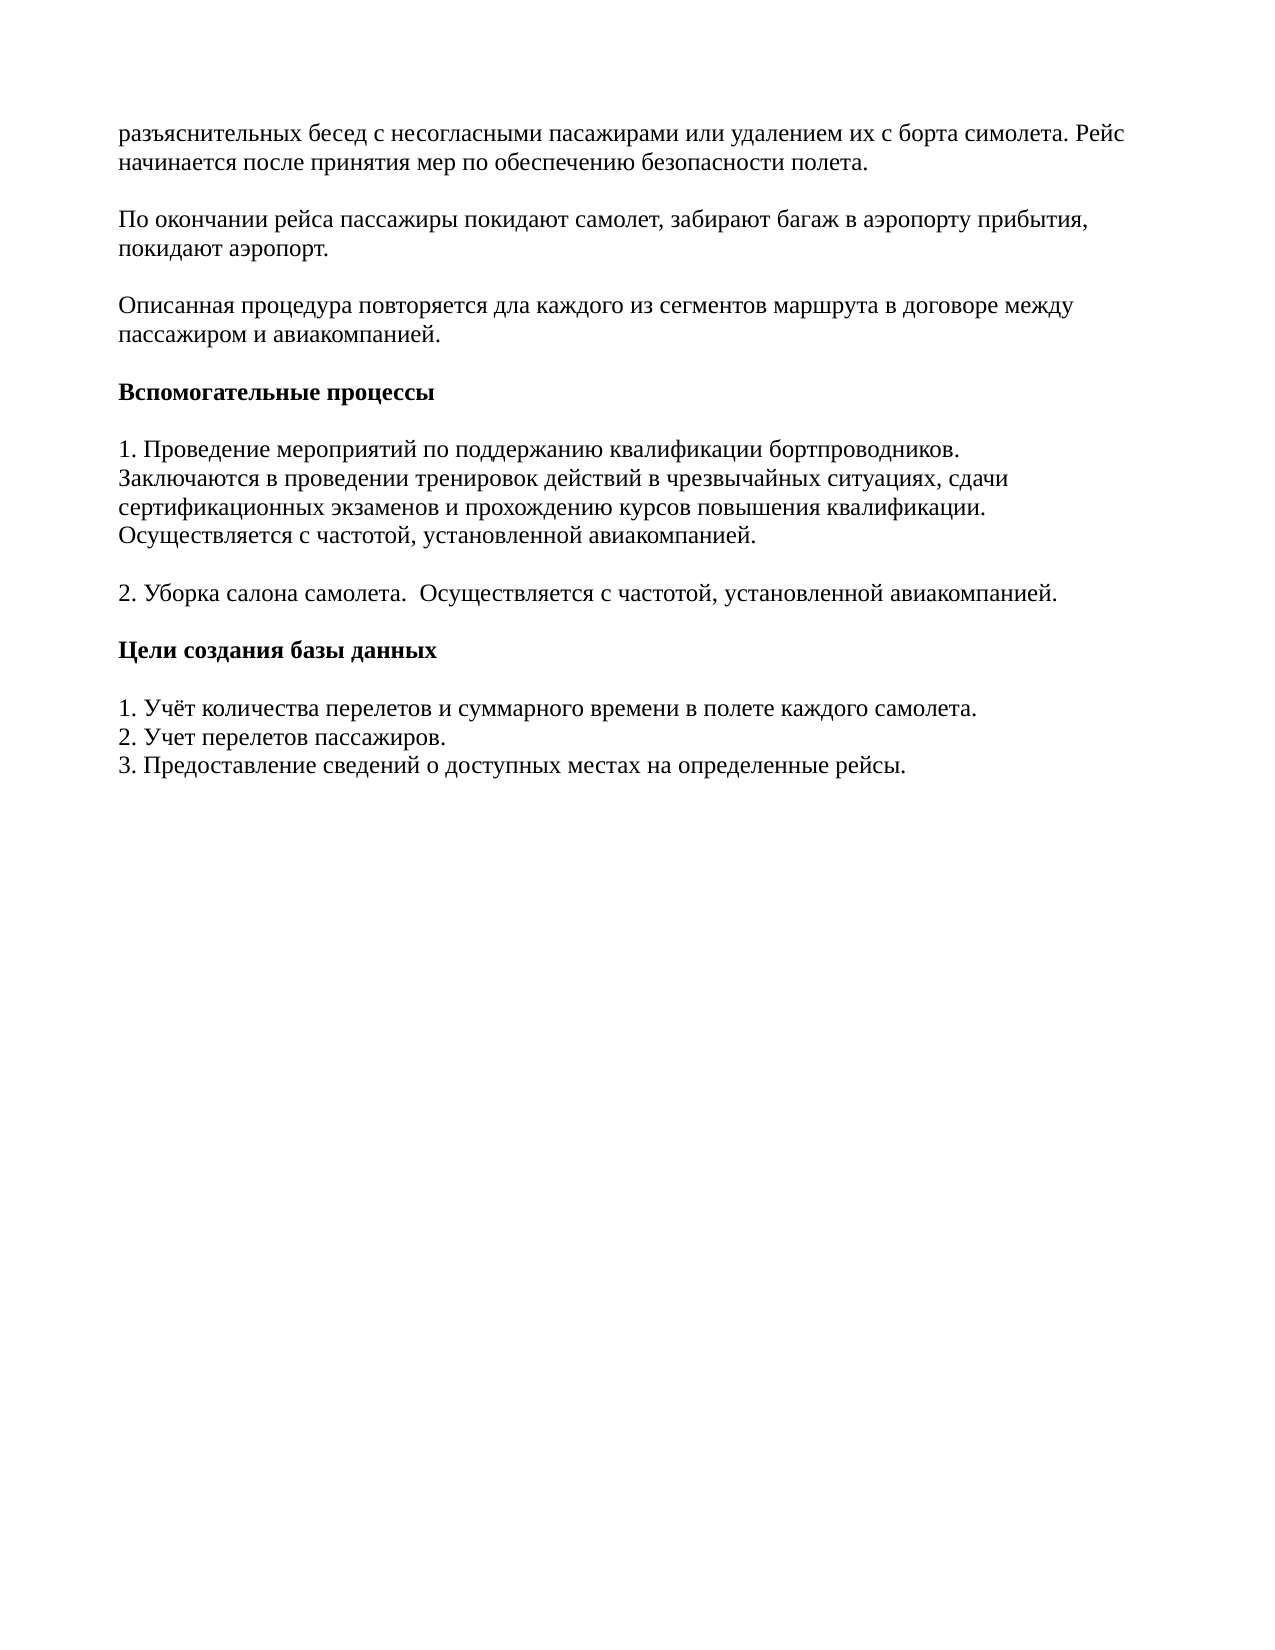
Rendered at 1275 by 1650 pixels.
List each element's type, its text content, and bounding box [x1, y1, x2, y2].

text разъяснительных бесед с несогласными пасажирами или удалением их с борта симолета. Рейс начинается после принятия мер по обеспечению безопасности полета. [118, 118, 1157, 176]
text Вспомогательные процессы [118, 377, 1157, 406]
text 3. Предоставление сведений о доступных местах на определенные рейсы. [118, 751, 1157, 779]
text Описанная процедура повторяется дла каждого из сегментов маршрута в договоре между пассажиром и авиакомпанией. [118, 291, 1157, 348]
text 2. Учет перелетов пассажиров. [118, 722, 1157, 751]
text 1. Учёт количества перелетов и суммарного времени в полете каждого самолета. [118, 693, 1157, 722]
text 1. Проведение мероприятий по поддержанию квалификации бортпроводников. [118, 434, 1157, 463]
text По окончании рейса пассажиры покидают самолет, забирают багаж в аэропорту прибытия, покидают аэропорт. [118, 204, 1157, 262]
text ­ [118, 406, 1157, 434]
text 2. Уборка салона самолета. Осуществляется с частотой, установленной авиакомпанией. [118, 578, 1157, 607]
text Заключаются в проведении тренировок действий в чрезвычайных ситуациях, сдачи сертификационных экзаменов и прохождению курсов повышения квалификации. Осуществляется с частотой, установленной авиакомпанией. [118, 463, 1157, 549]
text Цели создания базы данных [118, 636, 1157, 664]
